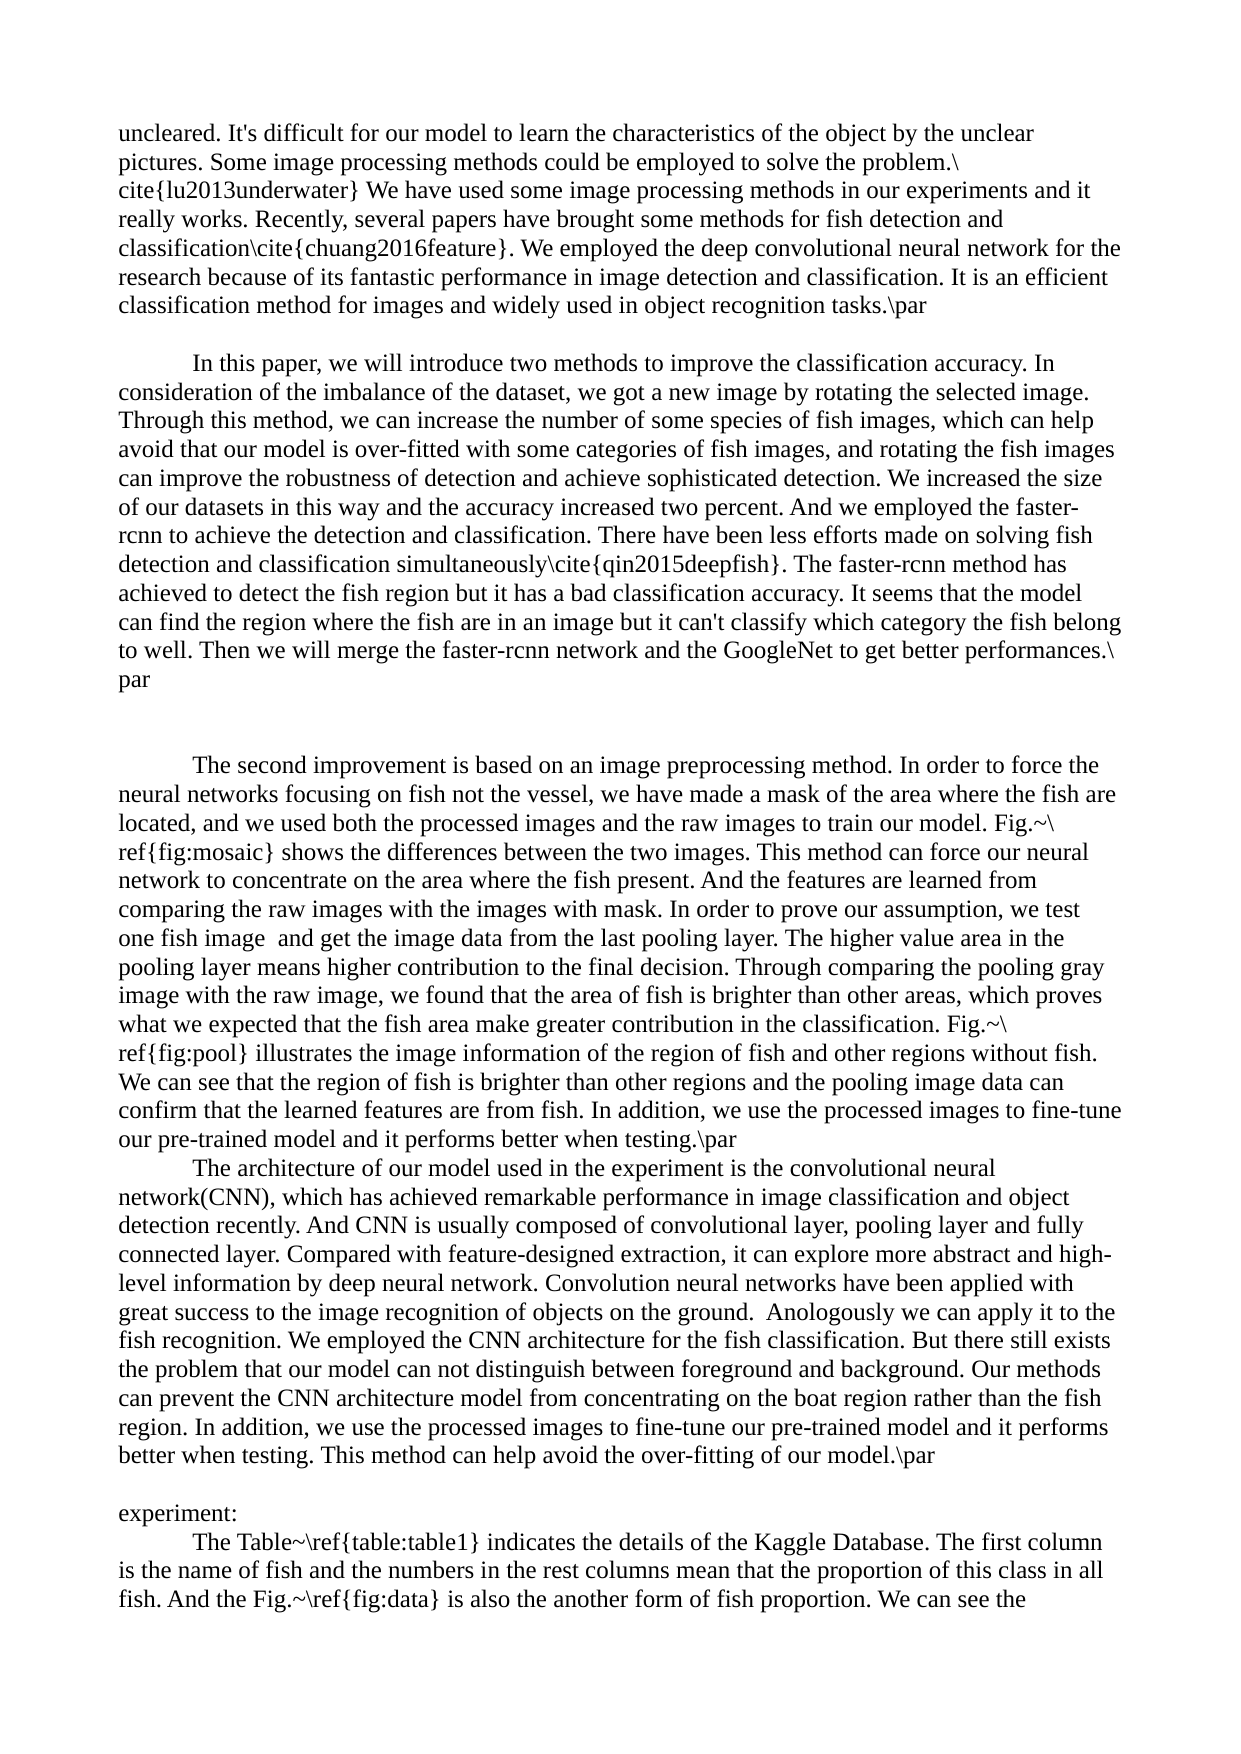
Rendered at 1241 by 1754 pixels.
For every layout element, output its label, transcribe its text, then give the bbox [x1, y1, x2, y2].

text The architecture of our model used in the experiment is the convolutional neural network(CNN), which has achieved remarkable performance in image classification and object detection recently. And CNN is usually composed of convolutional layer, pooling layer and fully connected layer. Compared with feature-designed extraction, it can explore more abstract and high-level information by deep neural network. Convolution neural networks have been applied with great success to the image recognition of objects on the ground. Anologously we can apply it to the fish recognition. We employed the CNN architecture for the fish classification. But there still exists the problem that our model can not distinguish between foreground and background. Our methods can prevent the CNN architecture model from concentrating on the boat region rather than the fish region. In addition, we use the processed images to fine-tune our pre-trained model and it performs better when testing. This method can help avoid the over-fitting of our model.\par [118, 1153, 1122, 1469]
text In this paper, we will introduce two methods to improve the classification accuracy. In consideration of the imbalance of the dataset, we got a new image by rotating the selected image. Through this method, we can increase the number of some species of fish images, which can help avoid that our model is over-fitted with some categories of fish images, and rotating the fish images can improve the robustness of detection and achieve sophisticated detection. We increased the size of our datasets in this way and the accuracy increased two percent. And we employed the faster-rcnn to achieve the detection and classification. There have been less efforts made on solving fish detection and classification simultaneously\cite{qin2015deepfish}. The faster-rcnn method has achieved to detect the fish region but it has a bad classification accuracy. It seems that the model can find the region where the fish are in an image but it can't classify which category the fish belong to well. Then we will merge the faster-rcnn network and the GoogleNet to get better performances.\par [118, 348, 1122, 693]
text The second improvement is based on an image preprocessing method. In order to force the neural networks focusing on fish not the vessel, we have made a mask of the area where the fish are located, and we used both the processed images and the raw images to train our model. Fig.~\ref{fig:mosaic} shows the differences between the two images. This method can force our neural network to concentrate on the area where the fish present. And the features are learned from comparing the raw images with the images with mask. In order to prove our assumption, we test one fish image and get the image data from the last pooling layer. The higher value area in the pooling layer means higher contribution to the final decision. Through comparing the pooling gray image with the raw image, we found that the area of fish is brighter than other areas, which proves what we expected that the fish area make greater contribution in the classification. Fig.~\ref{fig:pool} illustrates the image information of the region of fish and other regions without fish. We can see that the region of fish is brighter than other regions and the pooling image data can confirm that the learned features are from fish. In addition, we use the processed images to fine-tune our pre-trained model and it performs better when testing.\par [118, 751, 1122, 1153]
text uncleared. It's difficult for our model to learn the characteristics of the object by the unclear pictures. Some image processing methods could be employed to solve the problem.\cite{lu2013underwater} We have used some image processing methods in our experiments and it really works. Recently, several papers have brought some methods for fish detection and classification\cite{chuang2016feature}. We employed the deep convolutional neural network for the research because of its fantastic performance in image detection and classification. It is an efficient classification method for images and widely used in object recognition tasks.\par [118, 118, 1122, 319]
text experiment: [118, 1498, 1122, 1527]
text The Table~\ref{table:table1} indicates the details of the Kaggle Database. The first column is the name of fish and the numbers in the rest columns mean that the proportion of this class in all fish. And the Fig.~\ref{fig:data} is also the another form of fish proportion. We can see the [118, 1527, 1122, 1613]
